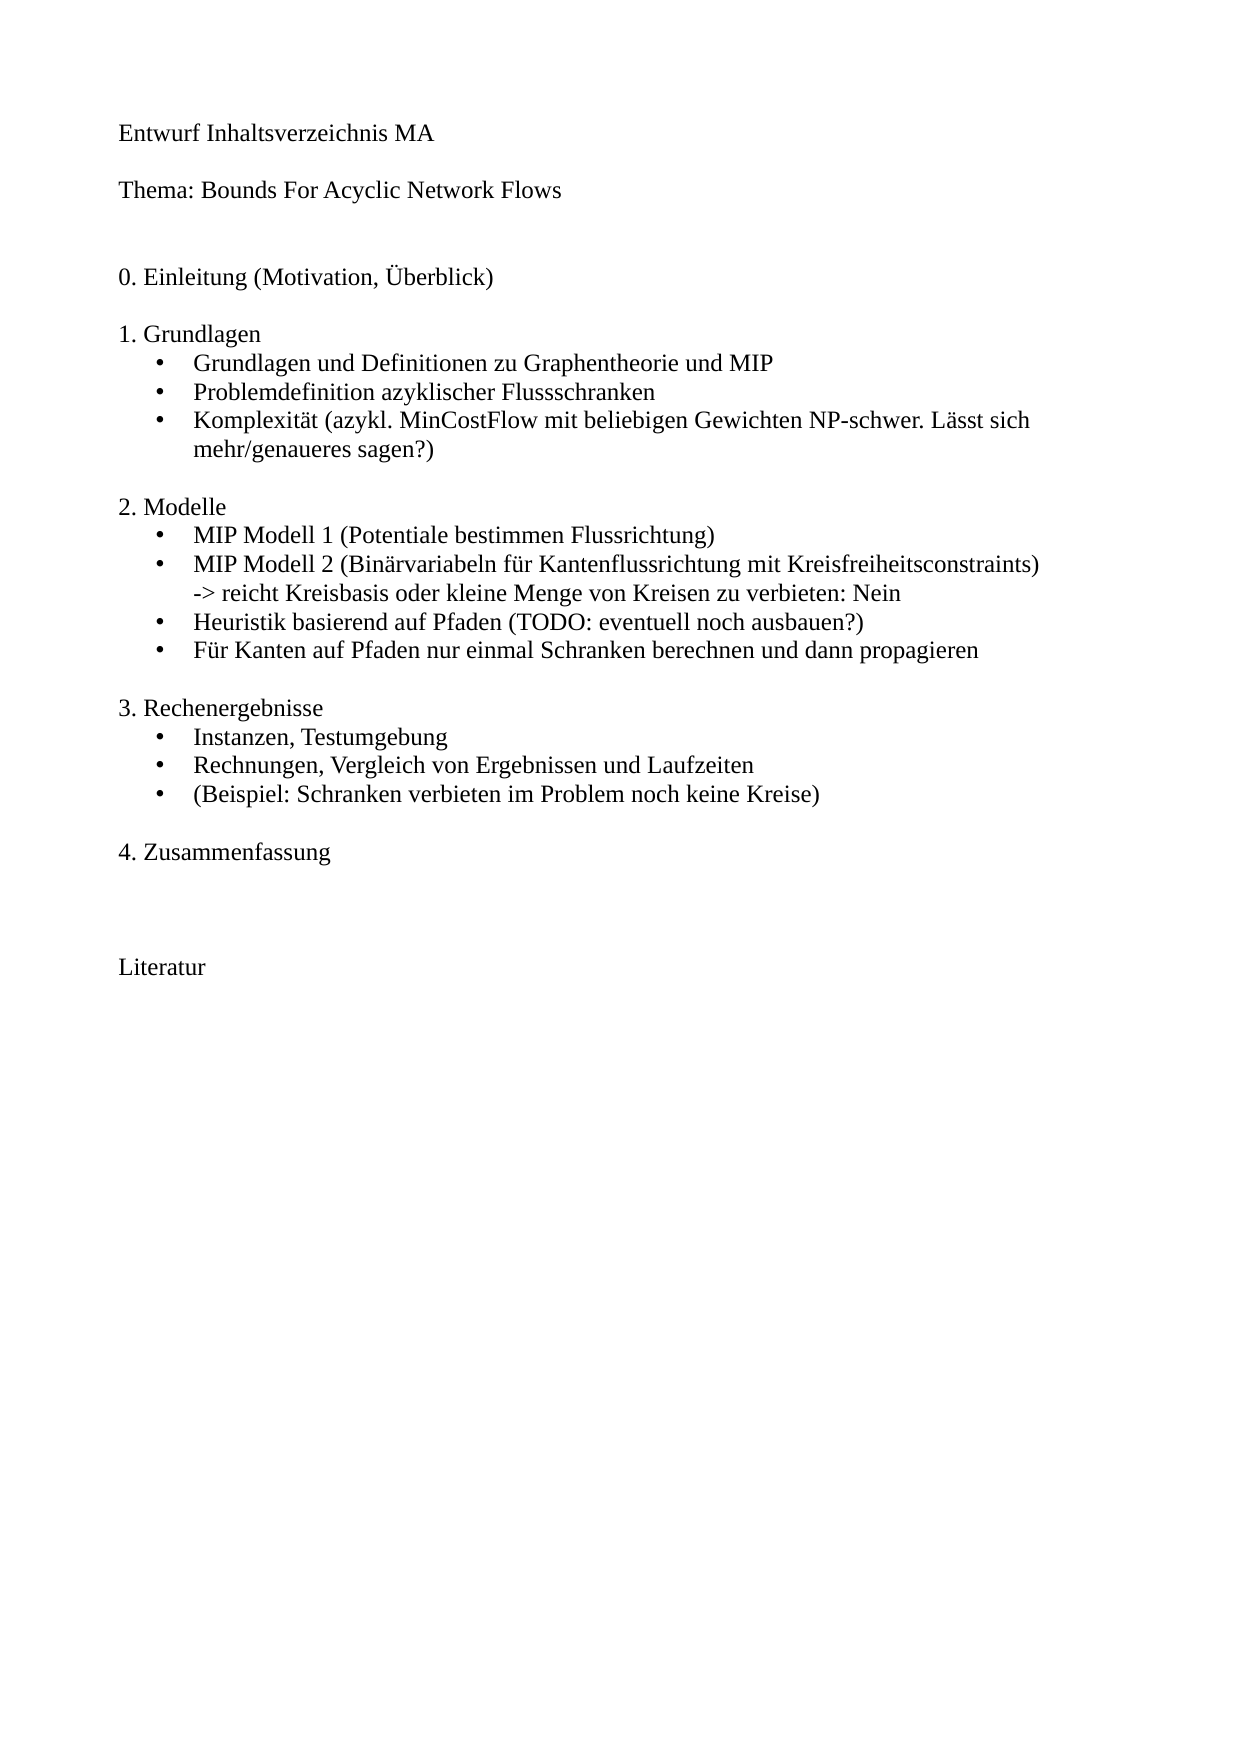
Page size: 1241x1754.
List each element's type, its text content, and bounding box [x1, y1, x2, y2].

list Problemdefinition azyklischer Flussschranken [156, 377, 1122, 406]
list Für Kanten auf Pfaden nur einmal Schranken berechnen und dann propagieren [156, 636, 1122, 664]
text Thema: Bounds For Acyclic Network Flows [118, 176, 1122, 204]
list -> reicht Kreisbasis oder kleine Menge von Kreisen zu verbieten: Nein [156, 578, 1122, 607]
text Entwurf Inhaltsverzeichnis MA [118, 118, 1122, 147]
list MIP Modell 1 (Potentiale bestimmen Flussrichtung) [156, 521, 1122, 549]
text 1. Grundlagen [118, 319, 1122, 348]
text 2. Modelle [118, 492, 1122, 521]
text Literatur [118, 952, 1122, 981]
text 4. Zusammenfassung [118, 837, 1122, 866]
list Heuristik basierend auf Pfaden (TODO: eventuell noch ausbauen?) [156, 607, 1122, 636]
text 3. Rechenergebnisse [118, 693, 1122, 722]
list Grundlagen und Definitionen zu Graphentheorie und MIP [156, 348, 1122, 377]
list Rechnungen, Vergleich von Ergebnissen und Laufzeiten [156, 751, 1122, 779]
list (Beispiel: Schranken verbieten im Problem noch keine Kreise) [156, 779, 1122, 808]
list MIP Modell 2 (Binärvariabeln für Kantenflussrichtung mit Kreisfreiheitsconstraints) [156, 549, 1122, 578]
list Instanzen, Testumgebung [156, 722, 1122, 751]
text 0. Einleitung (Motivation, Überblick) [118, 262, 1122, 291]
list Komplexität (azykl. MinCostFlow mit beliebigen Gewichten NP-schwer. Lässt sich mehr/genaueres sagen?) [156, 406, 1122, 463]
